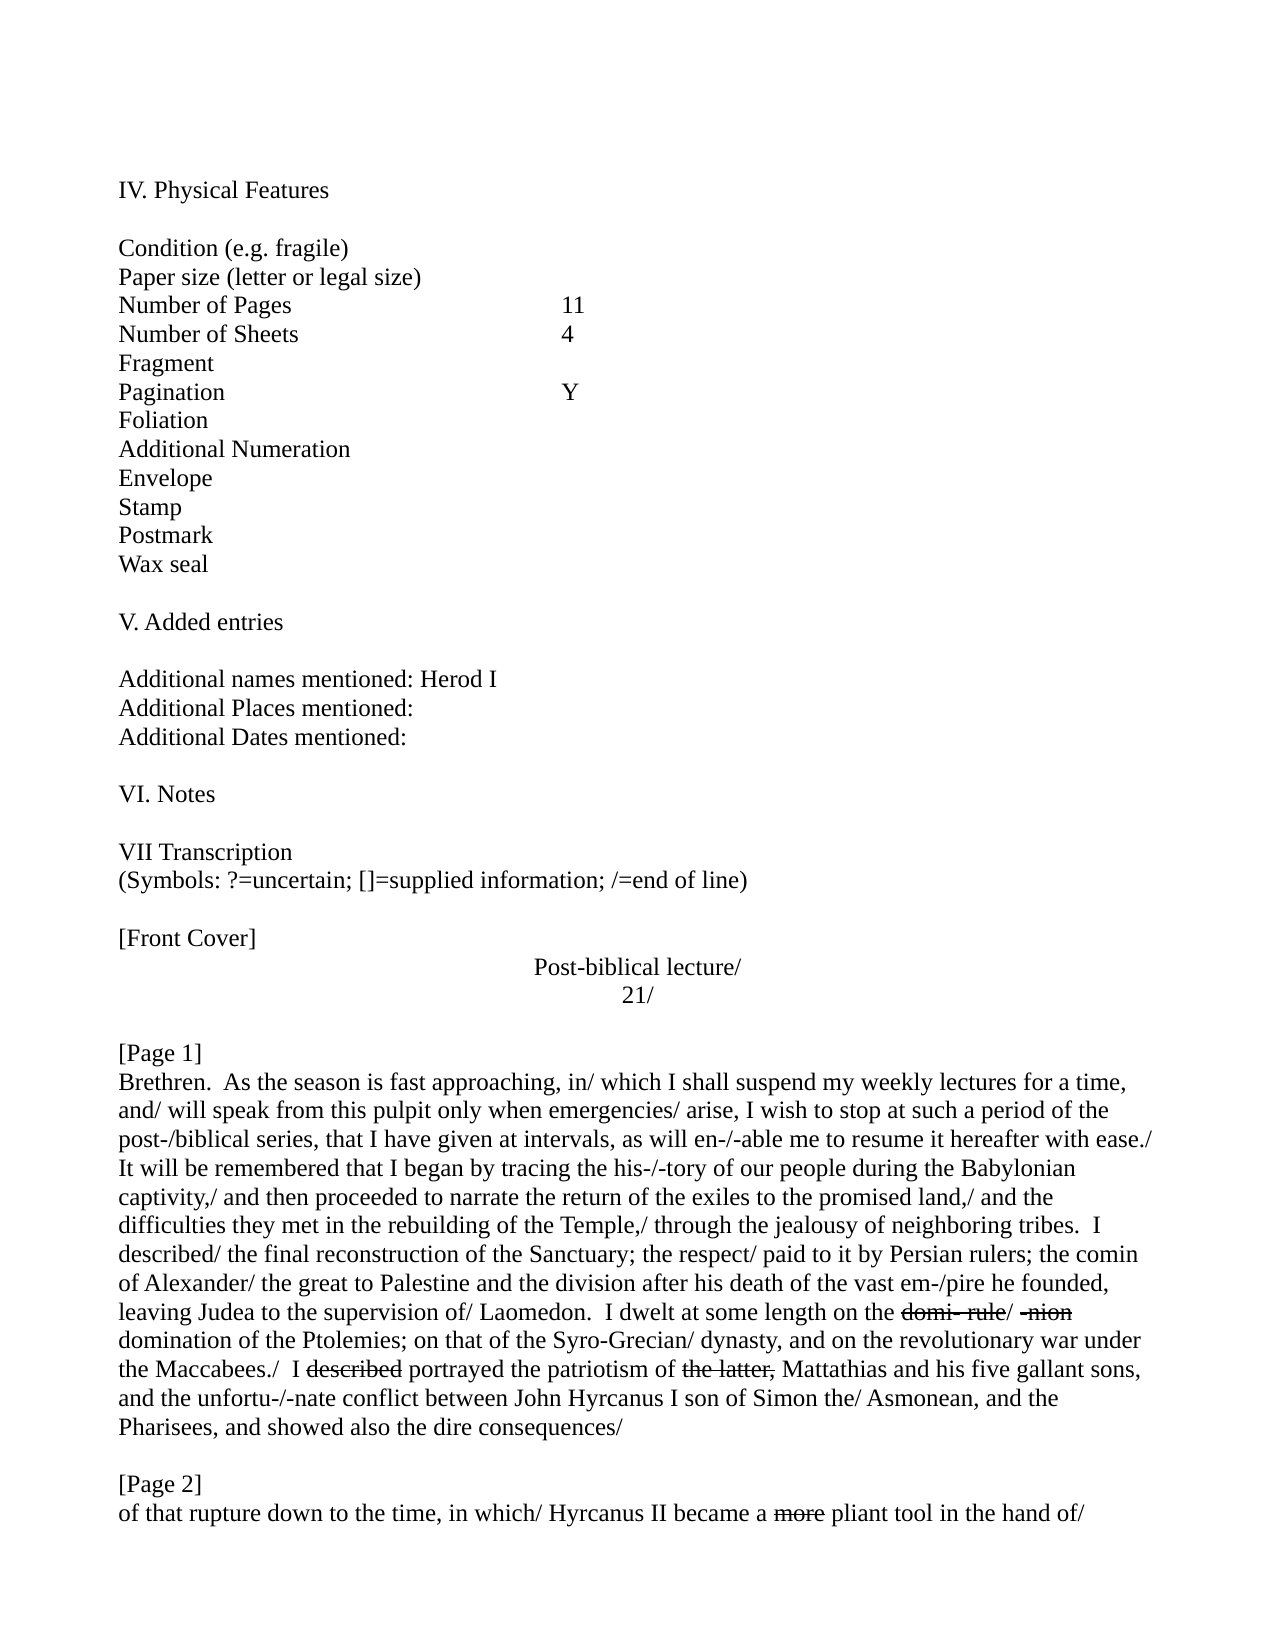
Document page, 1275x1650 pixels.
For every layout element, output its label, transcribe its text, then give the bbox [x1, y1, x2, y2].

text Additional Places mentioned: [118, 693, 1157, 722]
text IV. Physical Features [118, 176, 1157, 204]
text Pagination Y [118, 377, 1157, 406]
text [Page 2] [118, 1469, 1157, 1498]
text Additional Dates mentioned: [118, 722, 1157, 751]
text Envelope [118, 463, 1157, 492]
text Paper size (letter or legal size) [118, 262, 1157, 291]
text Fragment [118, 348, 1157, 377]
text [Page 1] [118, 1038, 1157, 1067]
text It will be remembered that I began by tracing the his-/-tory of our people during the Babylonian captivity,/ and then proceeded to narrate the return of the exiles to the promised land,/ and the difficulties they met in the rebuilding of the Temple,/ through the jealousy of neighboring tribes. I described/ the final reconstruction of the Sanctuary; the respect/ paid to it by Persian rulers; the comin of Alexander/ the great to Palestine and the division after his death of the vast em-/pire he founded, leaving Judea to the supervision of/ Laomedon. I dwelt at some length on the domi- rule/ -nion domination of the Ptolemies; on that of the Syro-Grecian/ dynasty, and on the revolutionary war under the Maccabees./ I described portrayed the patriotism of the latter, Mattathias and his five gallant sons, and the unfortu-/-nate conflict between John Hyrcanus I son of Simon the/ Asmonean, and the Pharisees, and showed also the dire consequences/ [118, 1153, 1157, 1441]
text 21/ [118, 981, 1157, 1009]
text VII Transcription [118, 837, 1157, 866]
text [Front Cover] [118, 923, 1157, 952]
text VI. Notes [118, 779, 1157, 808]
text Foliation [118, 406, 1157, 434]
text Additional names mentioned: Herod I [118, 664, 1157, 693]
text Wax seal [118, 549, 1157, 578]
text (Symbols: ?=uncertain; []=supplied information; /=end of line) [118, 866, 1157, 894]
text Additional Numeration [118, 434, 1157, 463]
text of that rupture down to the time, in which/ Hyrcanus II became a more pliant tool in the hand of/ [118, 1498, 1157, 1527]
text Stamp [118, 492, 1157, 521]
text Post-biblical lecture/ [118, 952, 1157, 981]
text V. Added entries [118, 607, 1157, 636]
text Condition (e.g. fragile) [118, 233, 1157, 262]
text Postma rk [118, 521, 1157, 549]
text Brethren. As the season is fast approaching, in/ which I shall suspend my weekly lectures for a time, and/ will speak from this pulpit only when emergencies/ arise, I wish to stop at such a period of the post-/biblical series, that I have given at intervals, as will en-/-able me to resume it hereafter with ease./ [118, 1067, 1157, 1153]
text Number of Pages 11 [118, 291, 1157, 319]
text Number of Sheets 4 [118, 319, 1157, 348]
